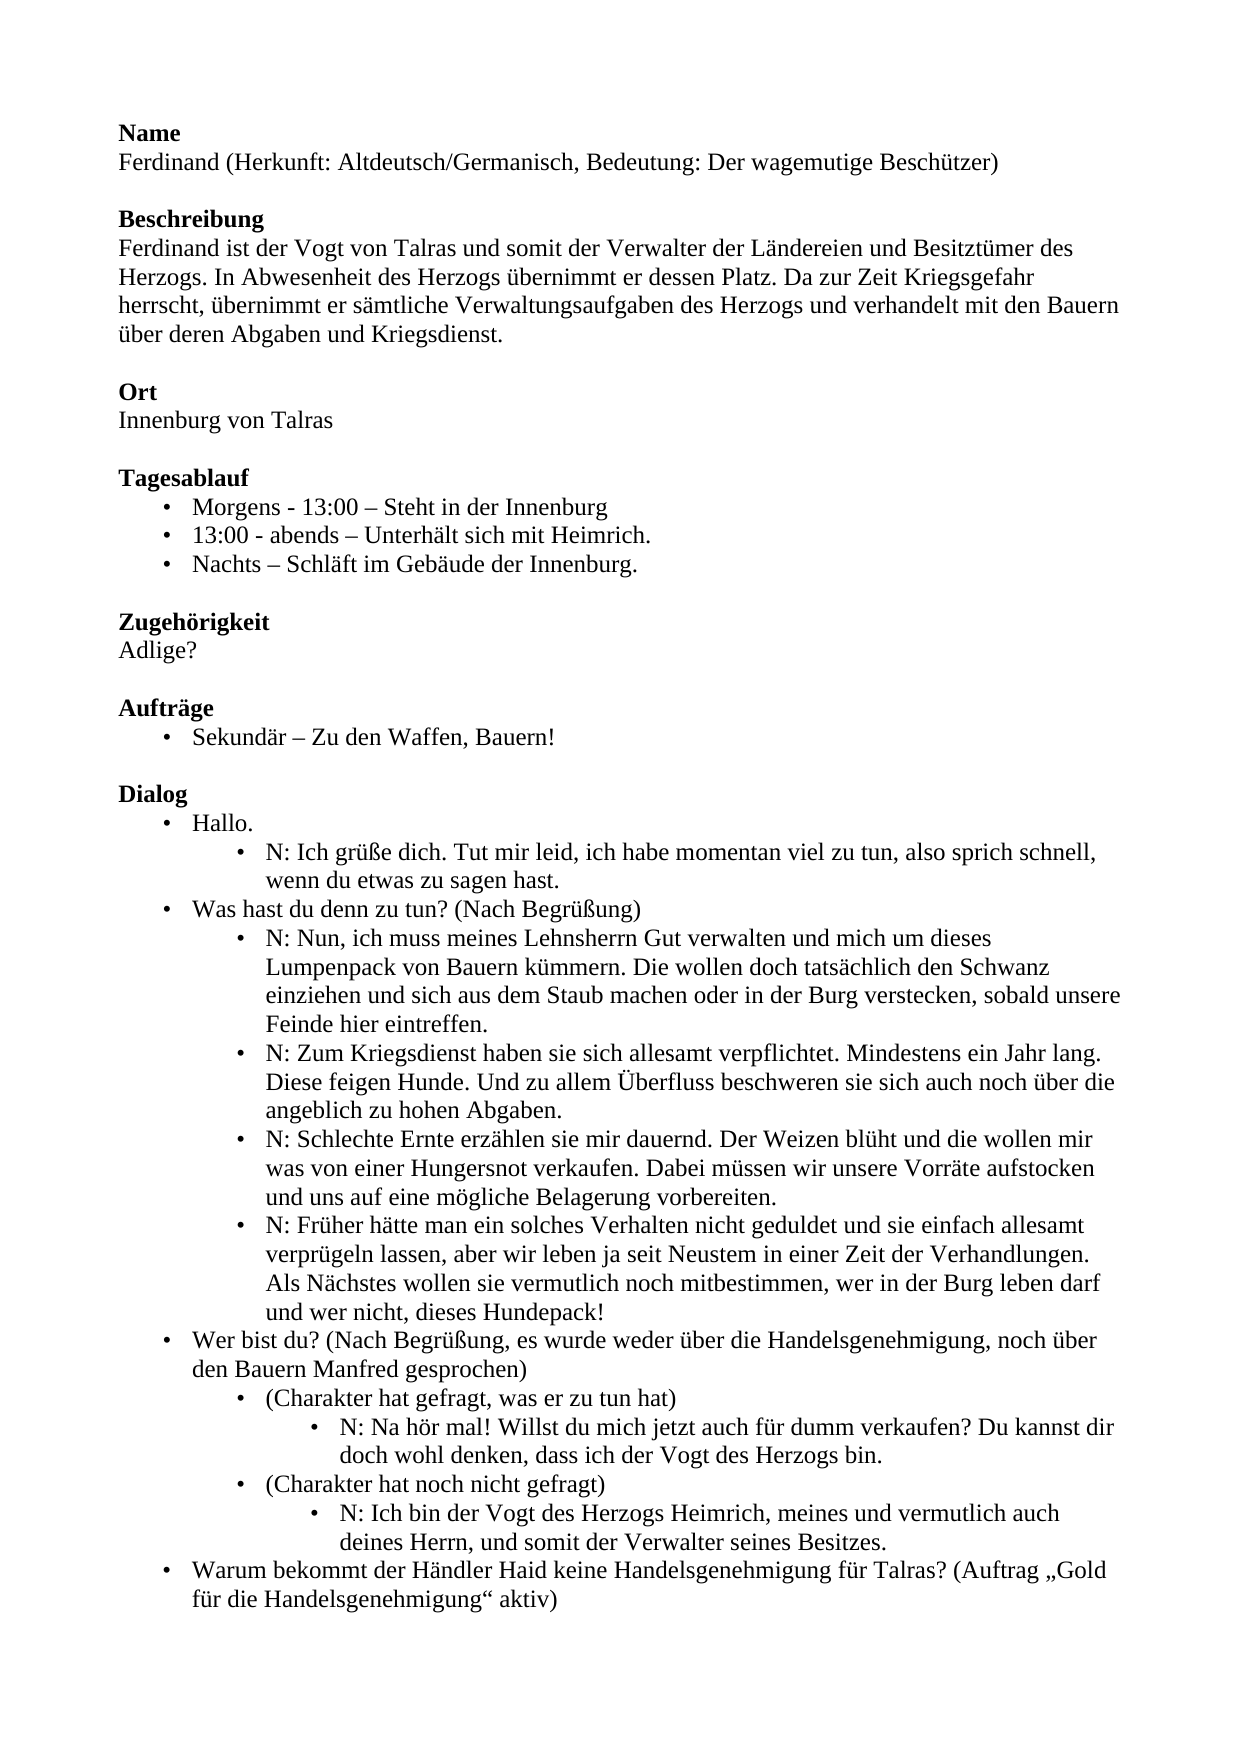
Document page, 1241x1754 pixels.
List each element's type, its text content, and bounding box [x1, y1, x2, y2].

text Tagesablauf [118, 463, 1122, 492]
list Wer bist du? (Nach Begrüßung, es wurde weder über die Handelsgenehmigung, noch über den Bauern Manfred gesprochen) [162, 1326, 1122, 1383]
list N: Nun, ich muss meines Lehnsherrn Gut verwalten und mich um dieses Lumpenpack von Bauern kümmern. Die wollen doch tatsächlich den Schwanz einziehen und sich aus dem Staub machen oder in der Burg verstecken, sobald unsere Feinde hier eintreffen. [236, 923, 1122, 1038]
text Dialog [118, 779, 1122, 808]
list 13:00 - abends – Unterhält sich mit Heimrich. [162, 521, 1122, 549]
text Ferdinand ist der Vogt von Talras und somit der Verwalter der Ländereien und Besitztümer des Herzogs. In Abwesenheit des Herzogs übernimmt er dessen Platz. Da zur Zeit Kriegsgefahr herrscht, übernimmt er sämtliche Verwaltungsaufgaben des Herzogs und verhandelt mit den Bauern über deren Abgaben und Kriegsdienst. [118, 233, 1122, 348]
list N: Na hör mal! Willst du mich jetzt auch für dumm verkaufen? Du kannst dir doch wohl denken, dass ich der Vogt des Herzogs bin. [310, 1412, 1122, 1469]
list N: Ich grüße dich. Tut mir leid, ich habe momentan viel zu tun, also sprich schnell, wenn du etwas zu sagen hast. [236, 837, 1122, 894]
list N: Ich bin der Vogt des Herzogs Heimrich, meines und vermutlich auch deines Herrn, und somit der Verwalter seines Besitzes. [310, 1498, 1122, 1556]
text Ferdinand (Herkunft: Altdeutsch/Germanisch, Bedeutung: Der wagemutige Beschützer) [118, 147, 1122, 176]
text Ort [118, 377, 1122, 406]
text Adlige? [118, 636, 1122, 664]
list Hallo. [162, 808, 1122, 837]
text Beschreibung [118, 204, 1122, 233]
list Was hast du denn zu tun? (Nach Begrüßung) [162, 894, 1122, 923]
text Name [118, 118, 1122, 147]
list N: Früher hätte man ein solches Verhalten nicht geduldet und sie einfach allesamt verprügeln lassen, aber wir leben ja seit Neustem in einer Zeit der Verhandlungen. Als Nächstes wollen sie vermutlich noch mitbestimmen, wer in der Burg leben darf und wer nicht, dieses Hundepack! [236, 1211, 1122, 1326]
list Warum bekommt der Händler Haid keine Handelsgenehmigung für Talras? (Auftrag „Gold für die Handelsgenehmigung“ aktiv) [162, 1556, 1122, 1613]
list N: Schlechte Ernte erzählen sie mir dauernd. Der Weizen blüht und die wollen mir was von einer Hungersnot verkaufen. Dabei müssen wir unsere Vorräte aufstocken und uns auf eine mögliche Belagerung vorbereiten. [236, 1124, 1122, 1211]
text Innenburg von Talras [118, 406, 1122, 434]
text Zugehörigkeit [118, 607, 1122, 636]
list N: Zum Kriegsdienst haben sie sich allesamt verpflichtet. Mindestens ein Jahr lang. Diese feigen Hunde. Und zu allem Überfluss beschweren sie sich auch noch über die angeblich zu hohen Abgaben. [236, 1038, 1122, 1124]
list Sekundär – Zu den Waffen, Bauern! [162, 722, 1122, 751]
list (Charakter hat noch nicht gefragt) [236, 1469, 1122, 1498]
text Aufträge [118, 693, 1122, 722]
list (Charakter hat gefragt, was er zu tun hat) [236, 1383, 1122, 1412]
list Morgens - 13:00 – Steht in der Innenburg [162, 492, 1122, 521]
list Nachts – Schläft im Gebäude der Innenburg. [162, 549, 1122, 578]
